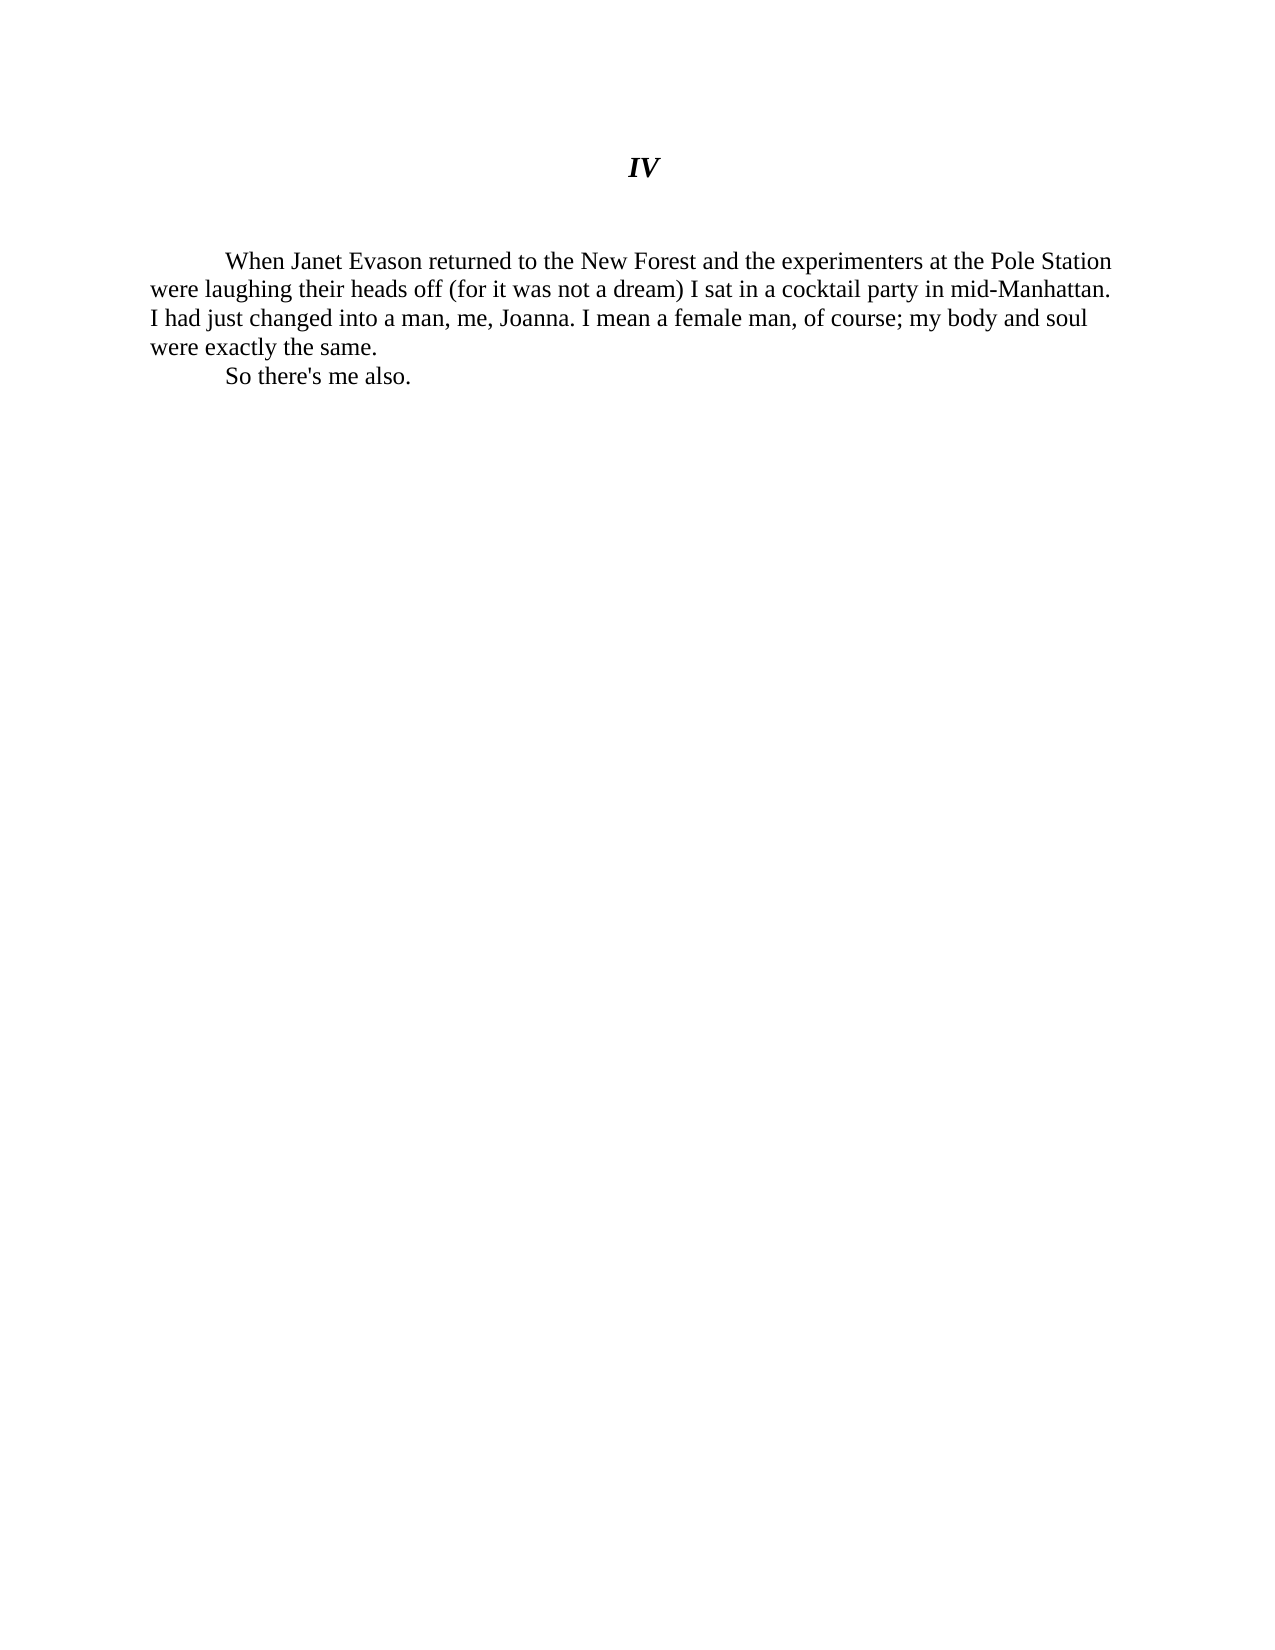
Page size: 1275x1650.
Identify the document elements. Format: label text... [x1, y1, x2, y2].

subtitle IV [150, 150, 1125, 183]
text So there's me also. [150, 361, 1125, 389]
text When Janet Evason returned to the New Forest and the experimenters at the Pole Station were laughing their heads off (for it was not a dream) I sat in a cocktail party in mid-Manhattan. I had just changed into a man, me, Joanna. I mean a female man, of course; my body and soul were exactly the same. [150, 246, 1125, 361]
